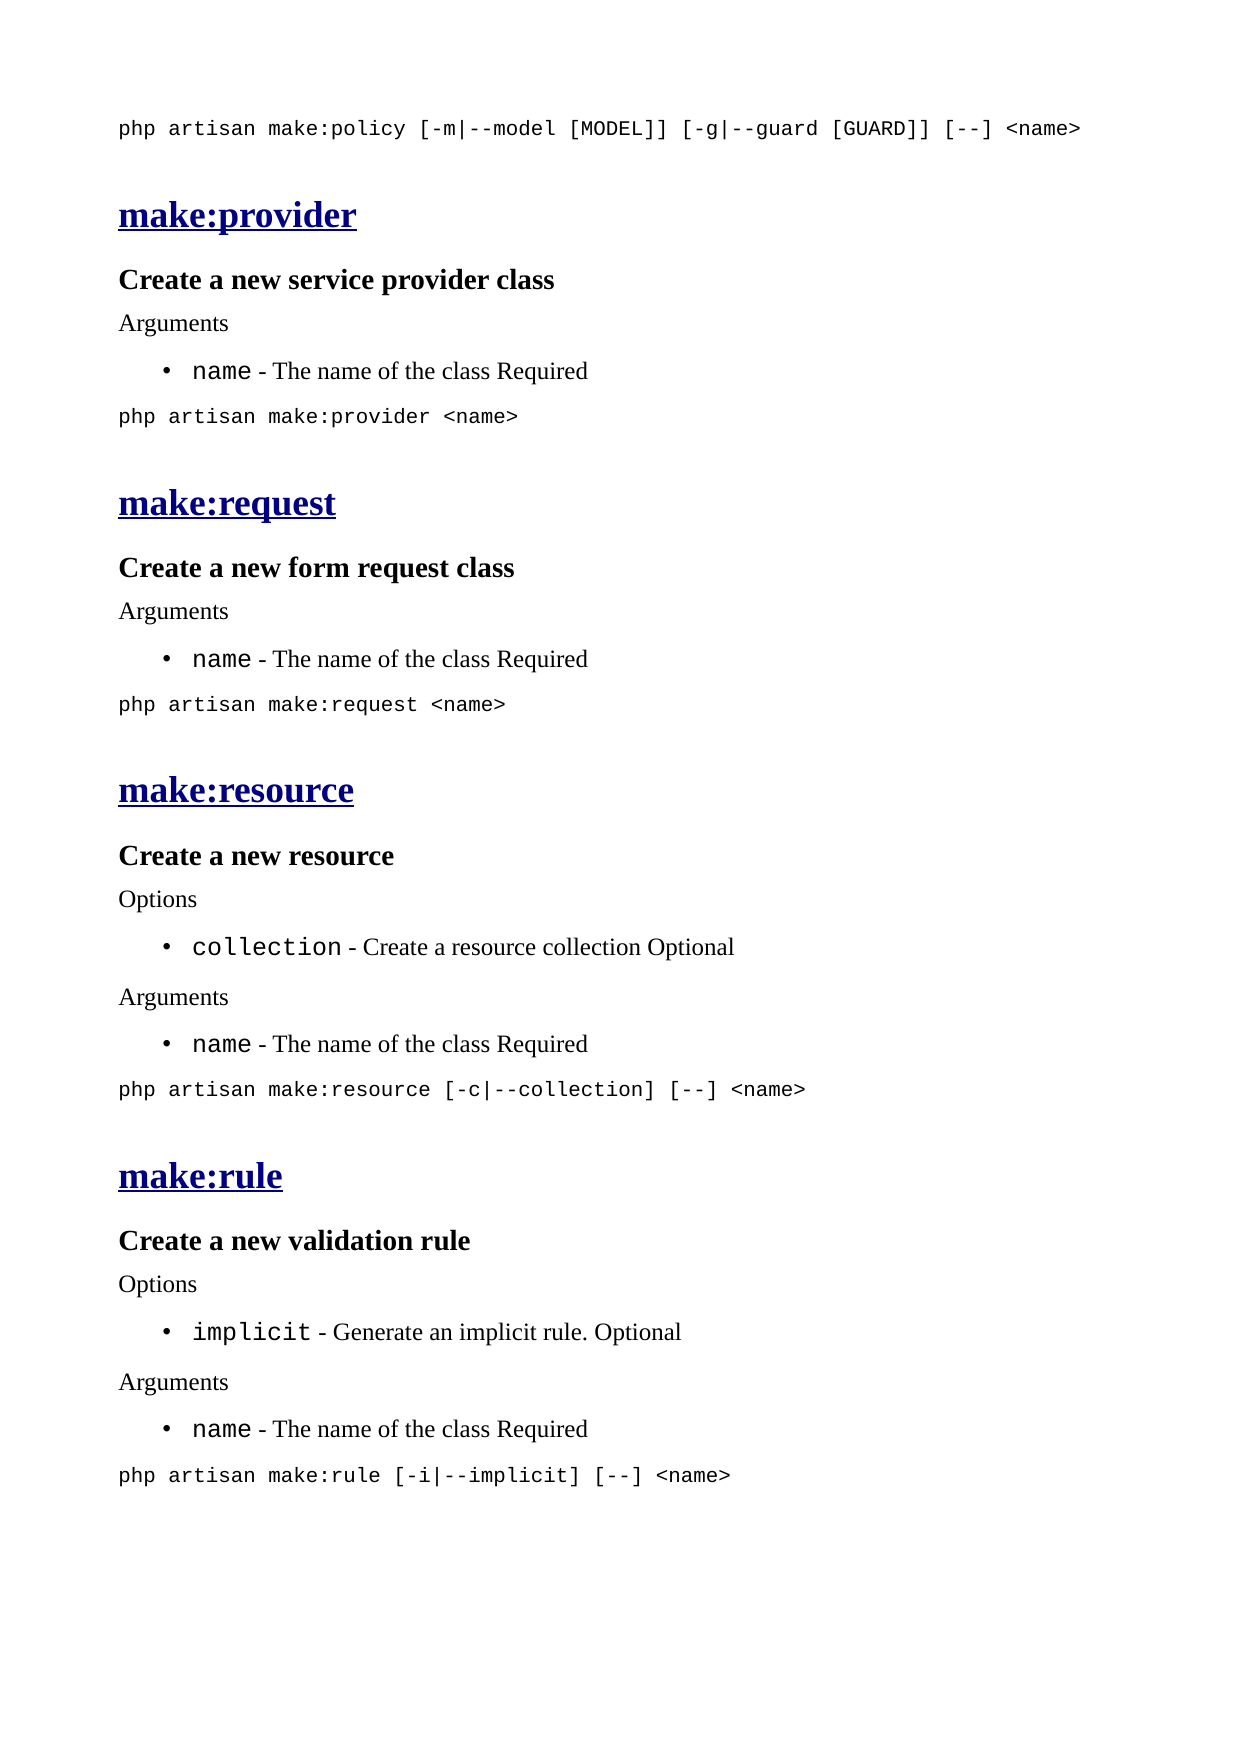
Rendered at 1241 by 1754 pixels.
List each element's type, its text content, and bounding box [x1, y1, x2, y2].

subtitle make:request [118, 480, 1122, 523]
text Arguments [118, 596, 1122, 625]
list implicit - Generate an implicit rule. Optional [162, 1317, 1122, 1348]
text php artisan make:policy [-m|--model [MODEL]] [-g|--guard [GUARD]] [--] <name> [118, 118, 1122, 142]
text Arguments [118, 982, 1122, 1010]
text php artisan make:rule [-i|--implicit] [--] <name> [118, 1464, 1122, 1488]
subtitle make:provider [118, 192, 1122, 235]
subtitle Create a new validation rule [118, 1223, 1122, 1257]
list name - The name of the class Required [162, 1414, 1122, 1445]
text Arguments [118, 1367, 1122, 1396]
subtitle Create a new resource [118, 838, 1122, 871]
list name - The name of the class Required [162, 1029, 1122, 1060]
text Options [118, 884, 1122, 913]
subtitle make:rule [118, 1153, 1122, 1196]
list name - The name of the class Required [162, 356, 1122, 387]
text php artisan make:provider <name> [118, 406, 1122, 429]
text Options [118, 1269, 1122, 1298]
subtitle Create a new service provider class [118, 262, 1122, 296]
text php artisan make:request <name> [118, 694, 1122, 717]
subtitle make:resource [118, 768, 1122, 811]
list collection - Create a resource collection Optional [162, 932, 1122, 962]
text php artisan make:resource [-c|--collection] [--] <name> [118, 1079, 1122, 1103]
list name - The name of the class Required [162, 644, 1122, 674]
text Arguments [118, 308, 1122, 337]
subtitle Create a new form request class [118, 550, 1122, 584]
